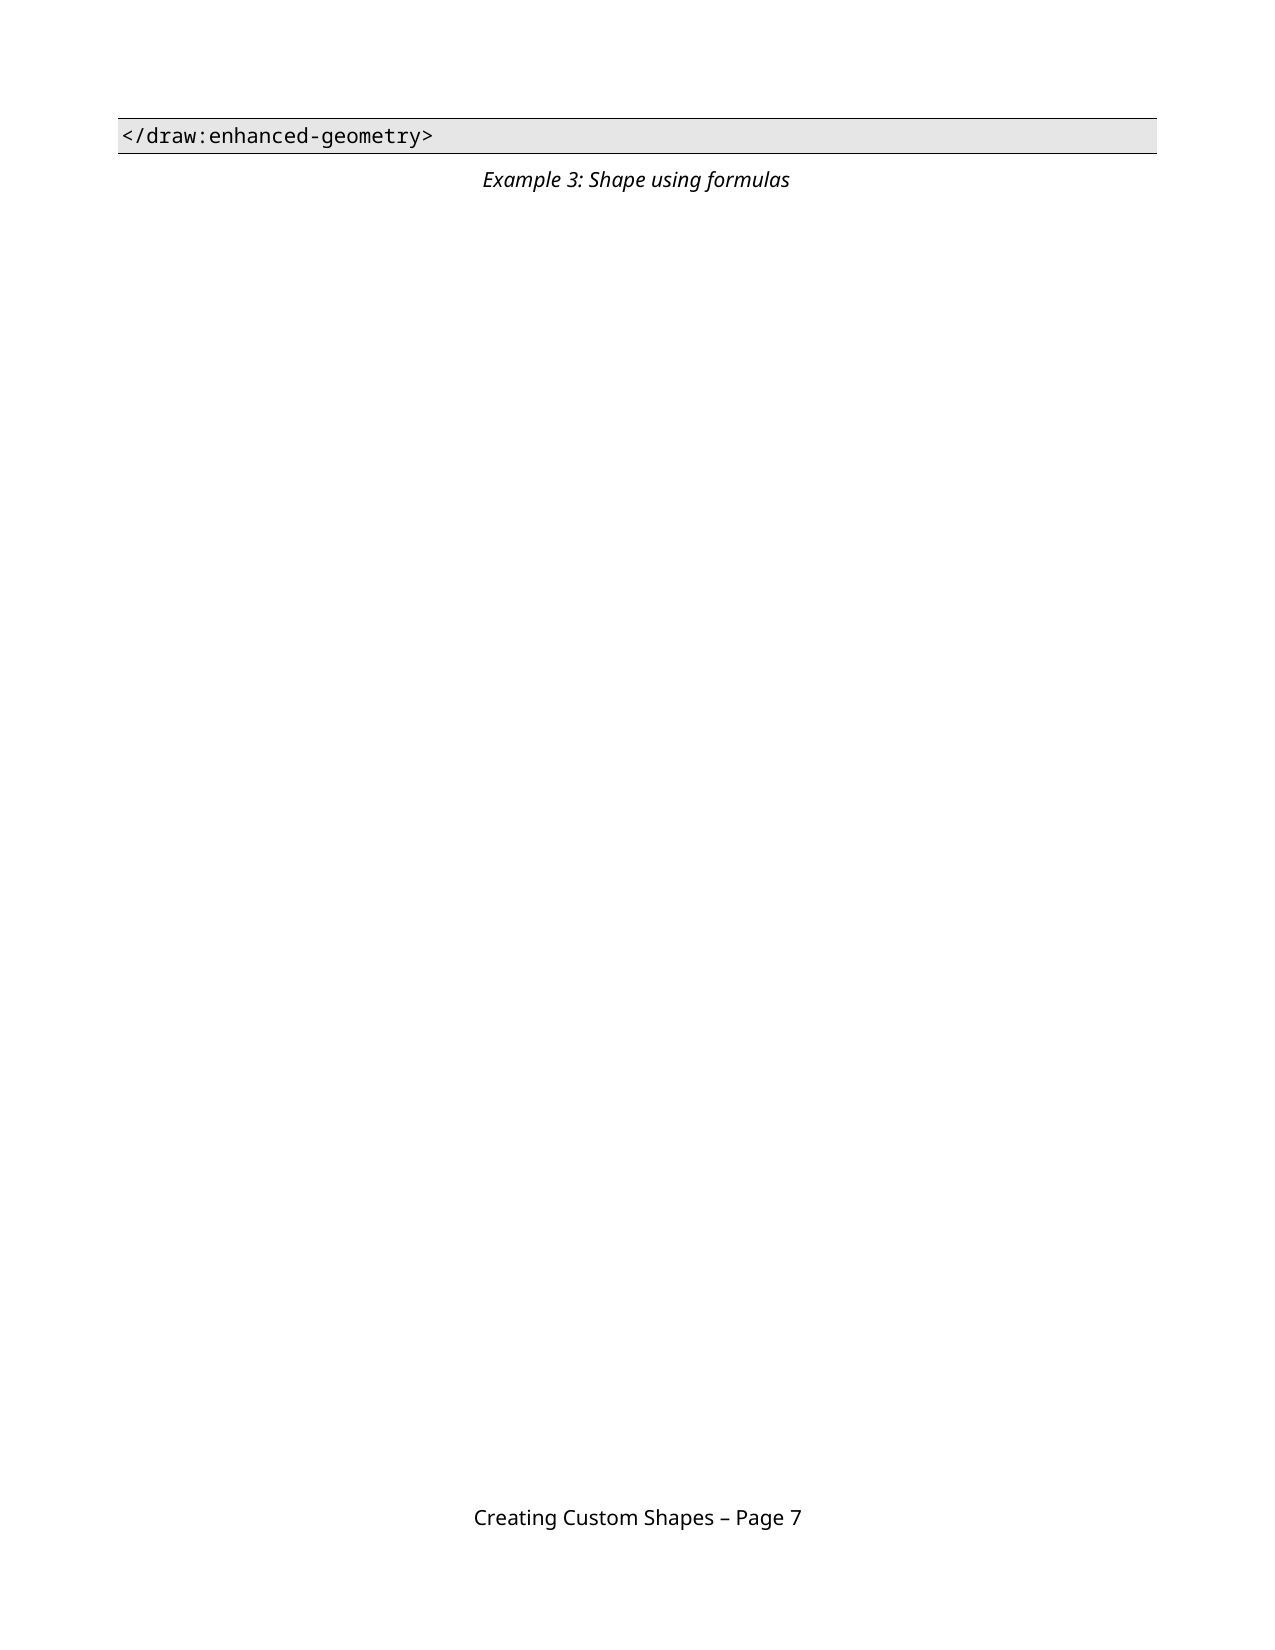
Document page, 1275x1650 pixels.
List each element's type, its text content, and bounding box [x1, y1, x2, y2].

text Example 3: Shape using formulas [118, 165, 1157, 194]
text </draw:enhanced-geometry> [118, 119, 1157, 153]
